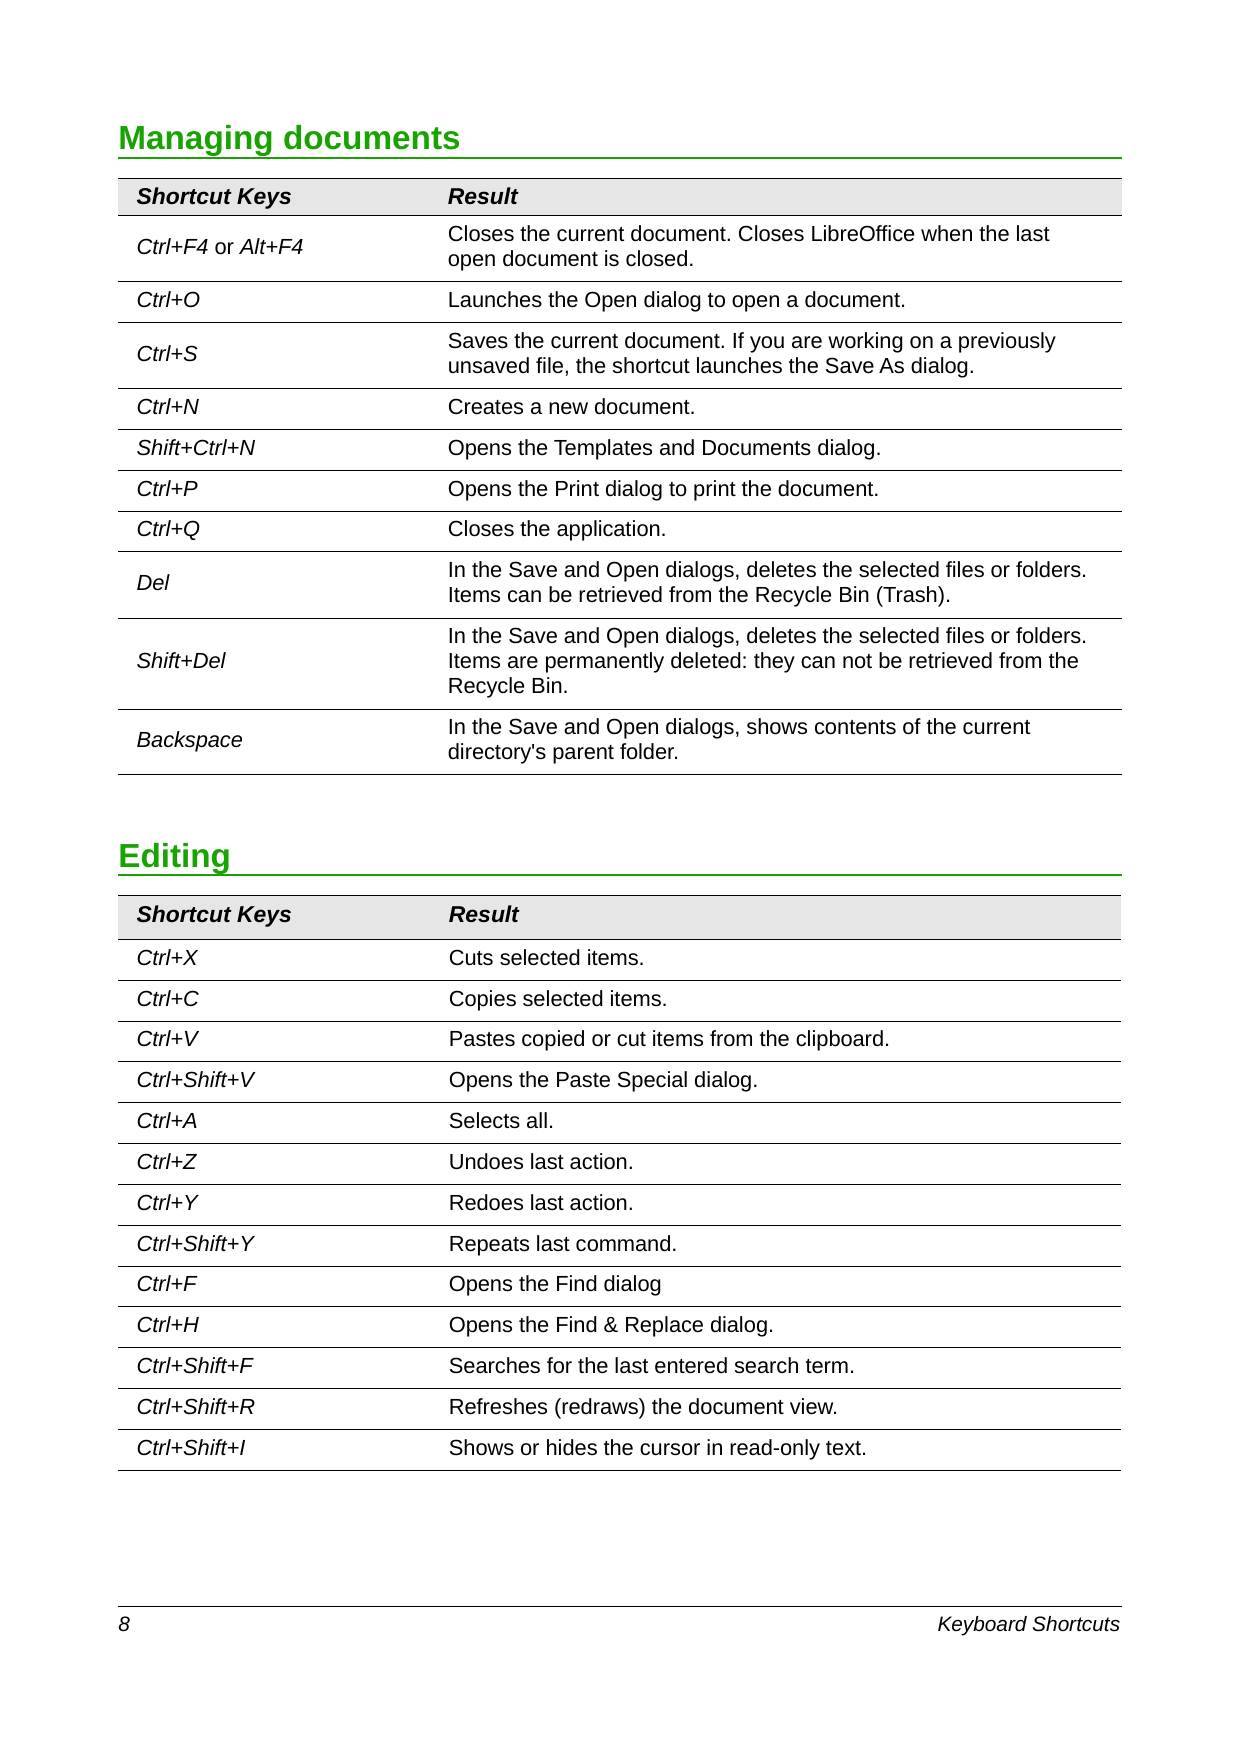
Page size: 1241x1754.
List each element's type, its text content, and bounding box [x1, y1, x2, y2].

table_cell Cuts selected items. [431, 940, 1121, 980]
table_cell Searches for the last entered search term. [431, 1348, 1121, 1388]
table_cell Closes the application. [429, 512, 1122, 551]
table_cell Ctrl+Shift+Y [118, 1226, 431, 1266]
table_cell In the Save and Open dialogs, shows contents of the current directory's parent folder. [429, 710, 1122, 774]
table_cell Ctrl+H [118, 1307, 431, 1347]
table_header Result [431, 896, 1121, 939]
table_cell Opens the Find & Replace dialog. [431, 1307, 1121, 1347]
table_cell Refreshes (redraws) the document view. [431, 1389, 1121, 1429]
table_header Result [429, 179, 1122, 215]
table_cell Selects all. [431, 1103, 1121, 1143]
table_cell Ctrl+F4 or Alt+F4 [118, 216, 429, 281]
table_header Shortcut Keys [118, 896, 431, 939]
table_cell Closes the current document. Closes LibreOffice when the last open document is closed. [429, 216, 1122, 281]
table_cell Ctrl+Z [118, 1144, 431, 1184]
table_cell Ctrl+Y [118, 1185, 431, 1225]
table_cell Undoes last action. [431, 1144, 1121, 1184]
table_cell Launches the Open dialog to open a document. [429, 282, 1122, 322]
table_cell Opens the Templates and Documents dialog. [429, 430, 1122, 470]
table_cell Backspace [118, 710, 429, 774]
table_cell Ctrl+V [118, 1022, 431, 1061]
table_cell Ctrl+Shift+I [118, 1430, 431, 1470]
table_cell Pastes copied or cut items from the clipboard. [431, 1022, 1121, 1061]
subtitle Managing documents [118, 118, 1122, 157]
table_cell Shift+Del [118, 619, 429, 708]
table_cell Ctrl+F [118, 1267, 431, 1306]
table_cell Opens the Find dialog [431, 1267, 1121, 1306]
table_cell Opens the Paste Special dialog. [431, 1062, 1121, 1102]
table_cell Ctrl+Shift+F [118, 1348, 431, 1388]
table_cell Redoes last action. [431, 1185, 1121, 1225]
table_cell Ctrl+Shift+R [118, 1389, 431, 1429]
subtitle Editing [118, 836, 1122, 874]
table_cell In the Save and Open dialogs, deletes the selected files or folders. Items can be retrieved from the Recycle Bin (Trash). [429, 552, 1122, 617]
table_cell Del [118, 552, 429, 617]
table_cell Ctrl+S [118, 323, 429, 388]
table_cell Ctrl+Shift+V [118, 1062, 431, 1102]
table_cell Shows or hides the cursor in read-only text. [431, 1430, 1121, 1470]
table_cell Ctrl+X [118, 940, 431, 980]
table_cell Opens the Print dialog to print the document. [429, 471, 1122, 511]
table_cell Repeats last command. [431, 1226, 1121, 1266]
table_cell Ctrl+C [118, 981, 431, 1021]
table_cell Shift+Ctrl+N [118, 430, 429, 470]
table_cell Ctrl+N [118, 389, 429, 429]
table_cell Ctrl+A [118, 1103, 431, 1143]
table_header Shortcut Keys [118, 179, 429, 215]
table_cell Saves the current document. If you are working on a previously unsaved file, the shortcut launches the Save As dialog. [429, 323, 1122, 388]
table_cell Ctrl+P [118, 471, 429, 511]
table_cell Ctrl+O [118, 282, 429, 322]
table_cell Copies selected items. [431, 981, 1121, 1021]
table_cell Ctrl+Q [118, 512, 429, 551]
table_cell In the Save and Open dialogs, deletes the selected files or folders. Items are permanently deleted: they can not be retrieved from the Recycle Bin. [429, 619, 1122, 708]
table_cell Creates a new document. [429, 389, 1122, 429]
